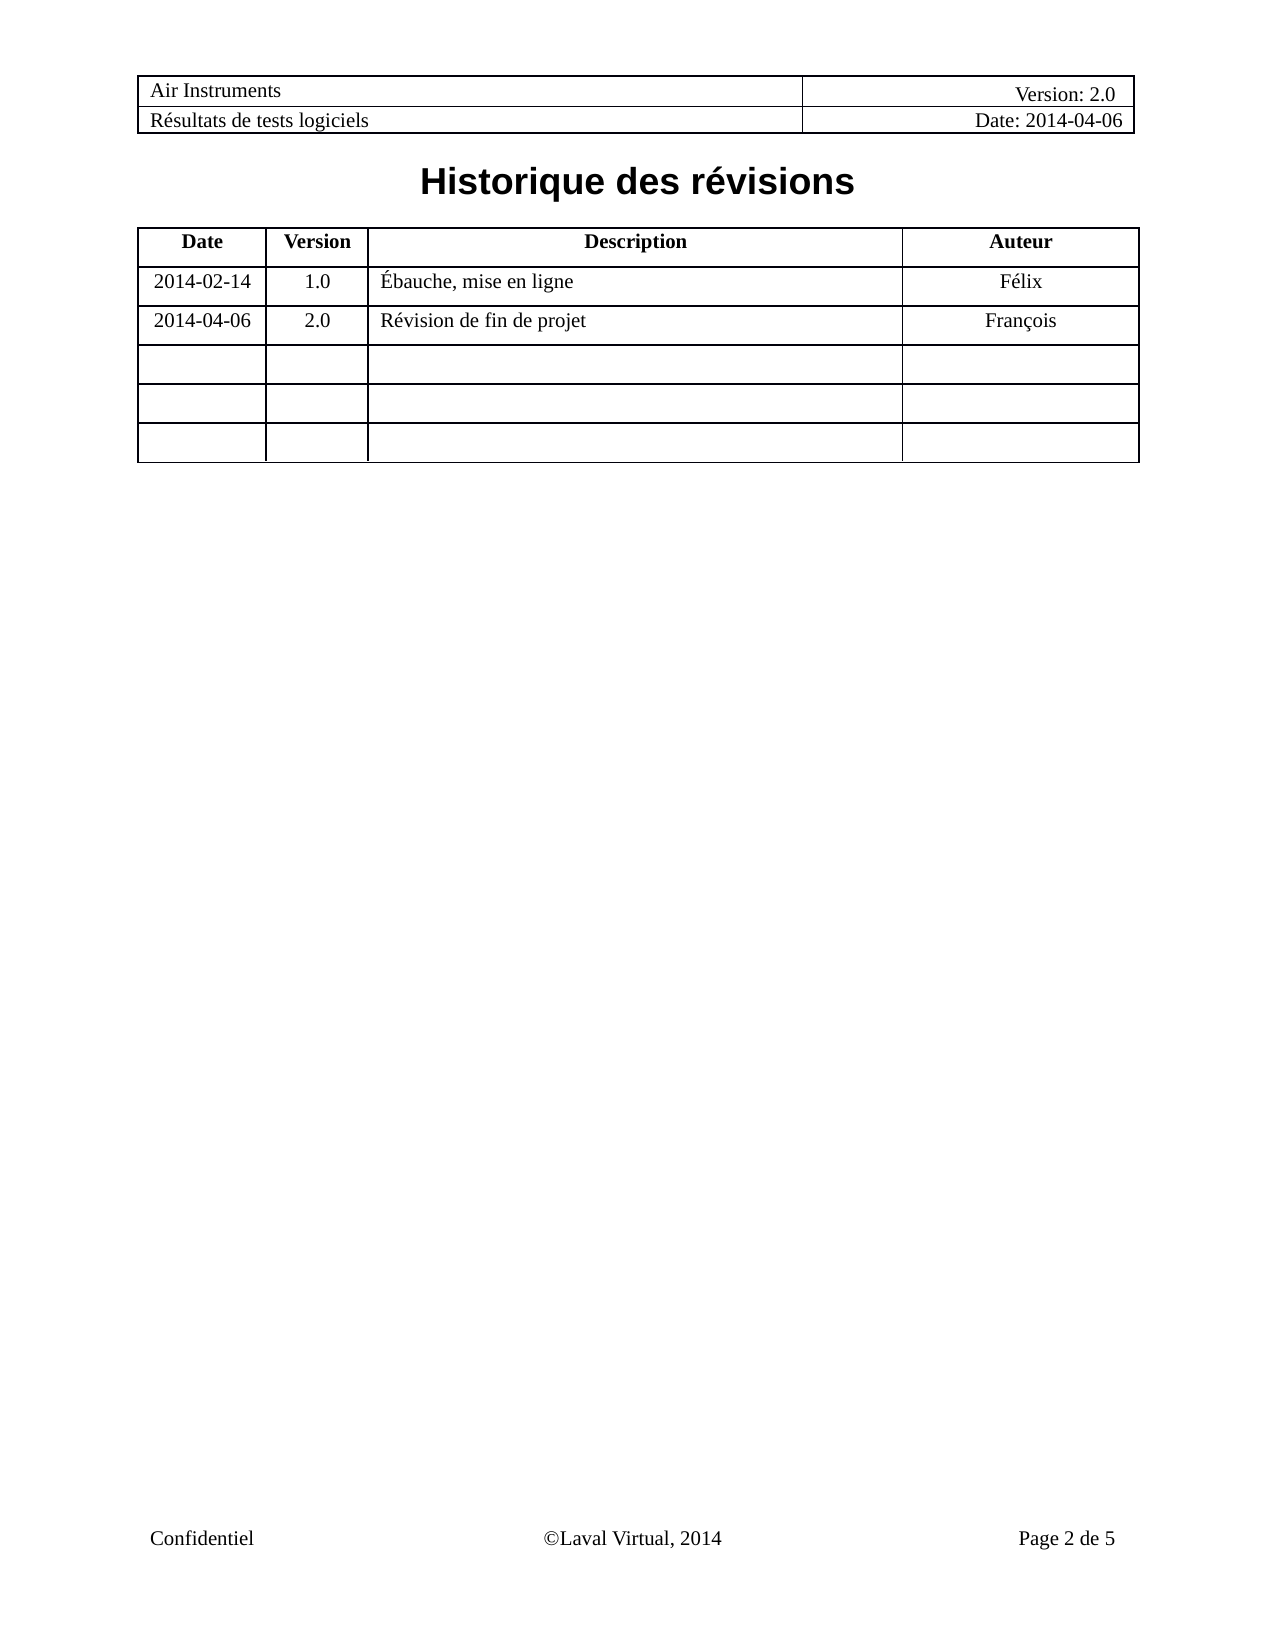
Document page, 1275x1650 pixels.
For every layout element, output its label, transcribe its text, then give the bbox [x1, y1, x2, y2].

table_cell Révision de fin de projet [369, 307, 902, 344]
table_cell 1.0 [267, 268, 367, 305]
table_cell [267, 385, 367, 422]
table_cell [267, 346, 367, 383]
table_cell [139, 385, 265, 422]
table_cell [139, 424, 265, 461]
table_cell [903, 424, 1138, 461]
title Historique des révisions [150, 159, 1125, 202]
table_header Date [139, 229, 265, 266]
table_header Description [369, 229, 902, 266]
table_cell 2014-02-14 [139, 268, 265, 305]
table_cell [369, 385, 902, 422]
table_header Auteur [903, 229, 1138, 266]
table_cell Félix [903, 268, 1138, 305]
table_cell 2.0 [267, 307, 367, 344]
table_cell [903, 385, 1138, 422]
table_cell [903, 346, 1138, 383]
table_cell Ébauche, mise en ligne [369, 268, 902, 305]
table_cell [369, 346, 902, 383]
table_cell [139, 346, 265, 383]
table_header Version [267, 229, 367, 266]
table_cell 2014-04-06 [139, 307, 265, 344]
table_cell François [903, 307, 1138, 344]
table_cell [267, 424, 367, 461]
table_cell [369, 424, 902, 461]
